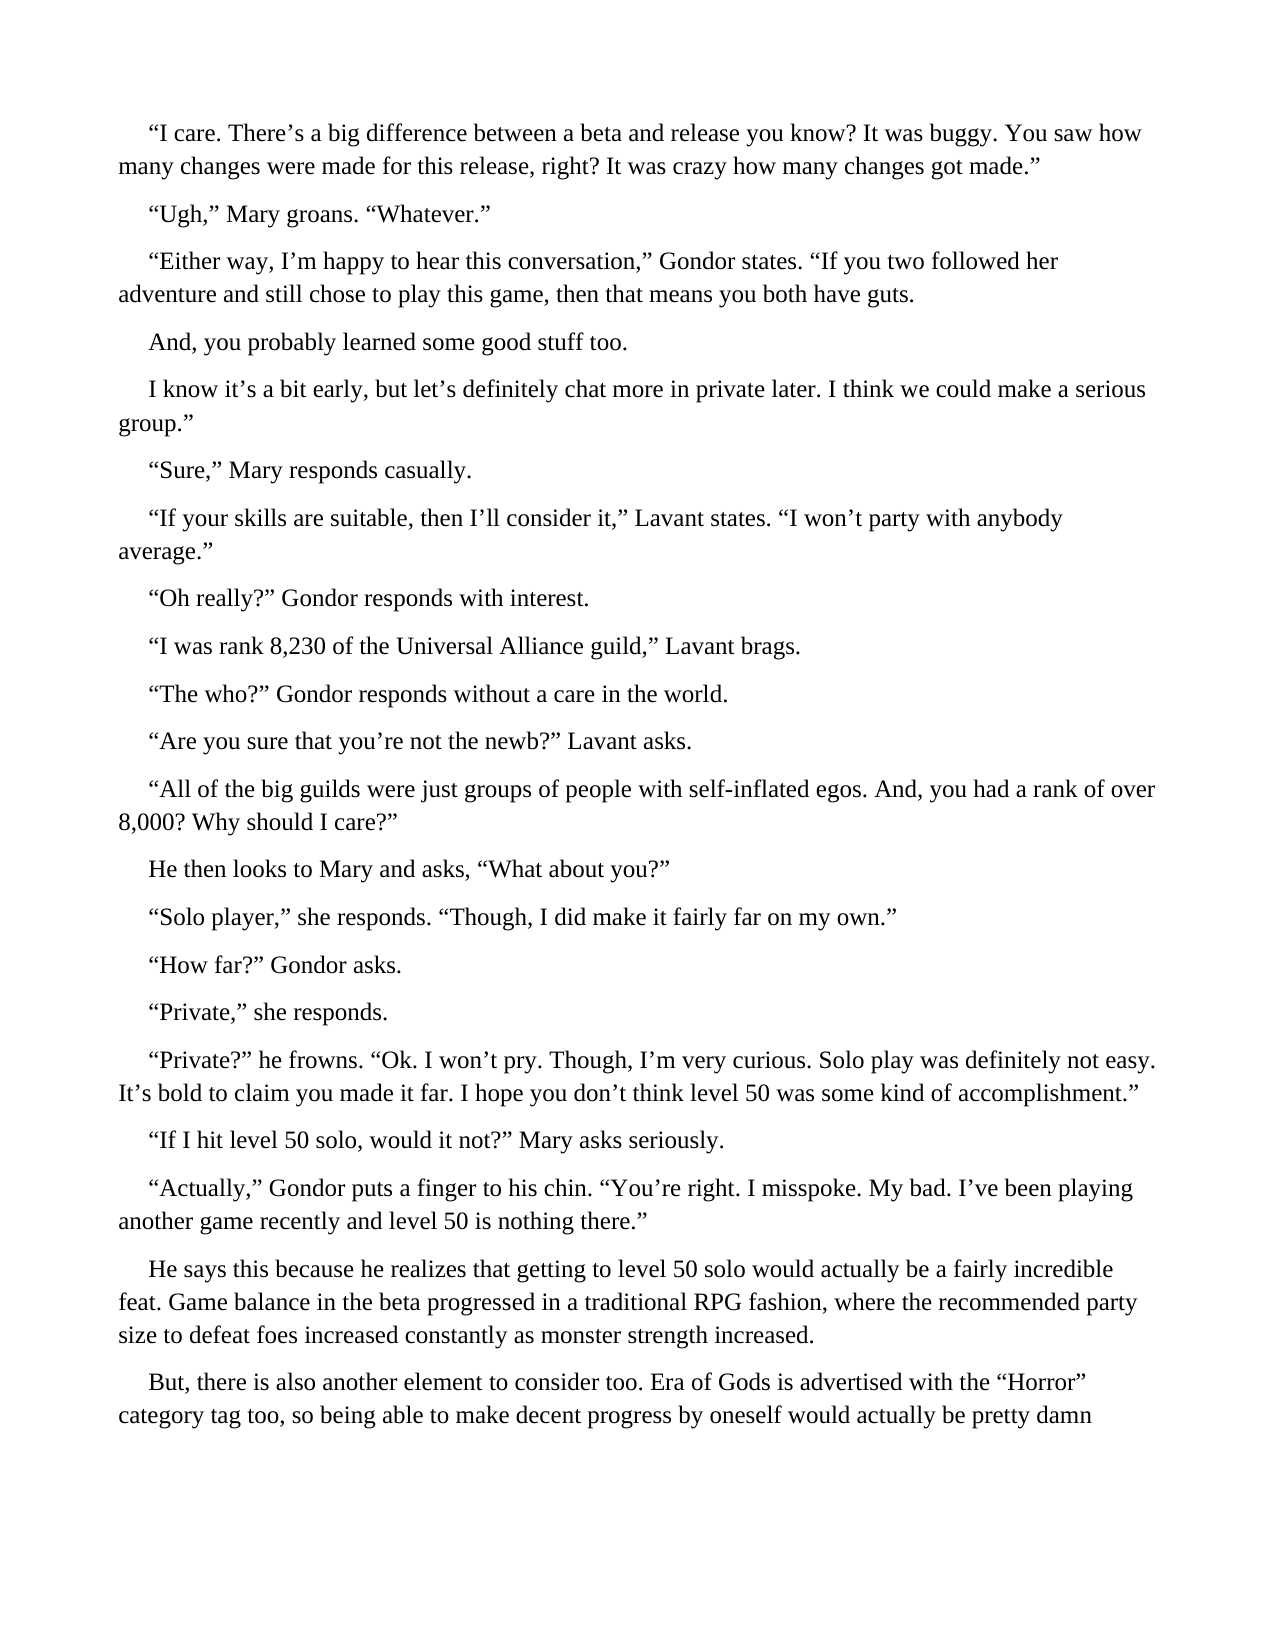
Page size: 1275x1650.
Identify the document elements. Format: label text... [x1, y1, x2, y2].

text “Oh really?” Gondor responds with interest. [118, 583, 1157, 612]
text But, there is also another element to consider too. Era of Gods is advertised with the “Horror” category tag too, so being able to make decent progress by oneself would actually be pretty damn [118, 1367, 1157, 1429]
text “All of the big guilds were just groups of people with self-inflated egos. And, you had a rank of over 8,000? Why should I care?” [118, 774, 1157, 836]
text “Private?” he frowns. “Ok. I won’t pry. Though, I’m very curious. Solo play was definitely not easy. It’s bold to claim you made it far. I hope you don’t think level 50 was some kind of accomplishment.” [118, 1045, 1157, 1107]
text “I was rank 8,230 of the Universal Alliance guild,” Lavant brags. [118, 631, 1157, 660]
text “Ugh,” Mary groans. “Whatever.” [118, 199, 1157, 227]
text “Sure,” Mary responds casually. [118, 455, 1157, 484]
text He says this because he realizes that getting to level 50 solo would actually be a fairly incredible feat. Game balance in the beta progressed in a traditional RPG fashion, where the recommended party size to defeat foes increased constantly as monster strength increased. [118, 1254, 1157, 1348]
text “Are you sure that you’re not the newb?” Lavant asks. [118, 726, 1157, 755]
text “How far?” Gondor asks. [118, 950, 1157, 978]
text “If I hit level 50 solo, would it not?” Mary asks seriously. [118, 1126, 1157, 1154]
text “Either way, I’m happy to hear this conversation,” Gondor states. “If you two followed her adventure and still chose to play this game, then that means you both have guts. [118, 246, 1157, 308]
text He then looks to Mary and asks, “What about you?” [118, 854, 1157, 883]
text I know it’s a bit early, but let’s definitely chat more in private later. I think we could make a serious group.” [118, 374, 1157, 436]
text “Solo player,” she responds. “Though, I did make it fairly far on my own.” [118, 902, 1157, 931]
text And, you probably learned some good stuff too. [118, 327, 1157, 356]
text “If your skills are suitable, then I’ll consider it,” Lavant states. “I won’t party with anybody average.” [118, 503, 1157, 564]
text “I care. There’s a big difference between a beta and release you know? It was buggy. You saw how many changes were made for this release, right? It was crazy how many changes got made.” [118, 118, 1157, 180]
text “The who?” Gondor responds without a care in the world. [118, 679, 1157, 707]
text “Actually,” Gondor puts a finger to his chin. “You’re right. I misspoke. My bad. I’ve been playing another game recently and level 50 is nothing there.” [118, 1173, 1157, 1235]
text “Private,” she responds. [118, 997, 1157, 1026]
